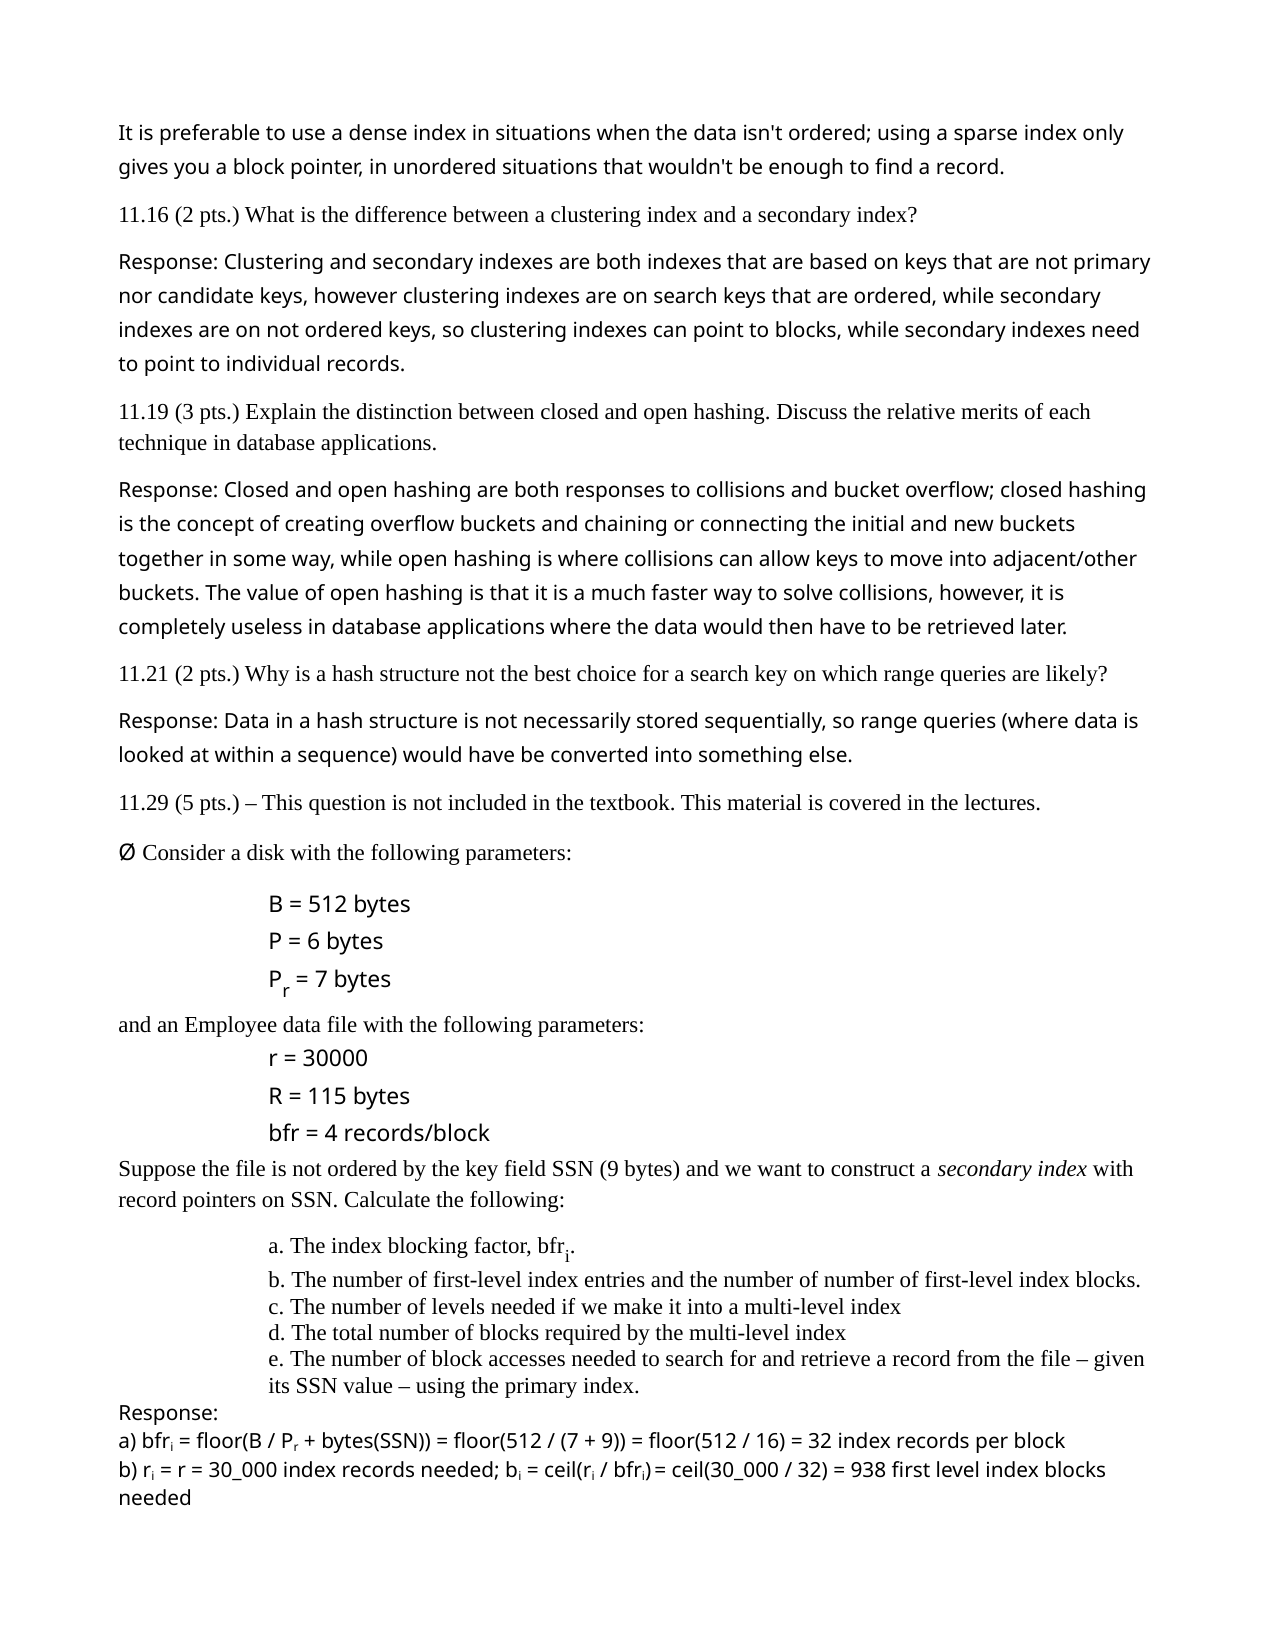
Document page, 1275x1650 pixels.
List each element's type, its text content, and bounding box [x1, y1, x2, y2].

text 11.21 (2 pts.) Why is a hash structure not the best choice for a search key on which range queries are likely? [118, 660, 1157, 687]
text and an Employee data file with the following parameters: [118, 1011, 1157, 1037]
text Suppose the file is not ordered by the key field SSN (9 bytes) and we want to construct a secondary index with record pointers on SSN. Calculate the following: [118, 1155, 1157, 1213]
text B = 512 bytes [268, 887, 1157, 919]
text r = 30000 [268, 1042, 1157, 1073]
text P = 6 bytes [268, 925, 1157, 956]
text a) bfri = floor(B / Pr + bytes(SSN)) = floor(512 / (7 + 9)) = floor(512 / 16) = 32 index records per block [118, 1427, 1157, 1455]
text e. The number of block accesses needed to search for and retrieve a record from the file – given its SSN value – using the primary index. [268, 1346, 1157, 1398]
text Response: [118, 1398, 1157, 1427]
text b) ri = r = 30_000 index records needed; bi = ceil(ri / bfri) = ceil(30_000 / 32) = 938 first level index blocks needed [118, 1455, 1157, 1512]
text 11.19 (3 pts.) Explain the distinction between closed and open hashing. Discuss the relative merits of each technique in database applications. [118, 398, 1157, 456]
text Response: Data in a hash structure is not necessarily stored sequentially, so range queries (where data is looked at within a sequence) would have be converted into something else. [118, 707, 1157, 769]
text d. The total number of blocks required by the multi-level index [268, 1319, 1157, 1346]
text b. The number of first-level index entries and the number of number of first-level index blocks. [268, 1266, 1157, 1293]
text It is preferable to use a dense index in situations when the data isn't ordered; using a sparse index only gives you a block pointer, in unordered situations that wouldn't be enough to find a record. [118, 118, 1157, 181]
text Ø Consider a disk with the following parameters: [118, 835, 1157, 867]
text bfr = 4 records/block [268, 1117, 1157, 1148]
text 11.29 (5 pts.) – This question is not included in the textbook. This material is covered in the lectures. [118, 789, 1157, 816]
text R = 115 bytes [268, 1080, 1157, 1111]
text Pr = 7 bytes [268, 962, 1157, 1003]
text Response: Clustering and secondary indexes are both indexes that are based on keys that are not primary nor candidate keys, however clustering indexes are on search keys that are ordered, while secondary indexes are on not ordered keys, so clustering indexes can point to blocks, while secondary indexes need to point to individual records. [118, 247, 1157, 378]
text c. The number of levels needed if we make it into a multi-level index [268, 1293, 1157, 1319]
text 11.16 (2 pts.) What is the difference between a clustering index and a secondary index? [118, 201, 1157, 227]
text a. The index blocking factor, bfri. [268, 1232, 1157, 1266]
text Response: Closed and open hashing are both responses to collisions and bucket overflow; closed hashing is the concept of creating overflow buckets and chaining or connecting the initial and new buckets together in some way, while open hashing is where collisions can allow keys to move into adjacent/other buckets. The value of open hashing is that it is a much faster way to solve collisions, however, it is completely useless in database applications where the data would then have to be retrieved later. [118, 476, 1157, 640]
